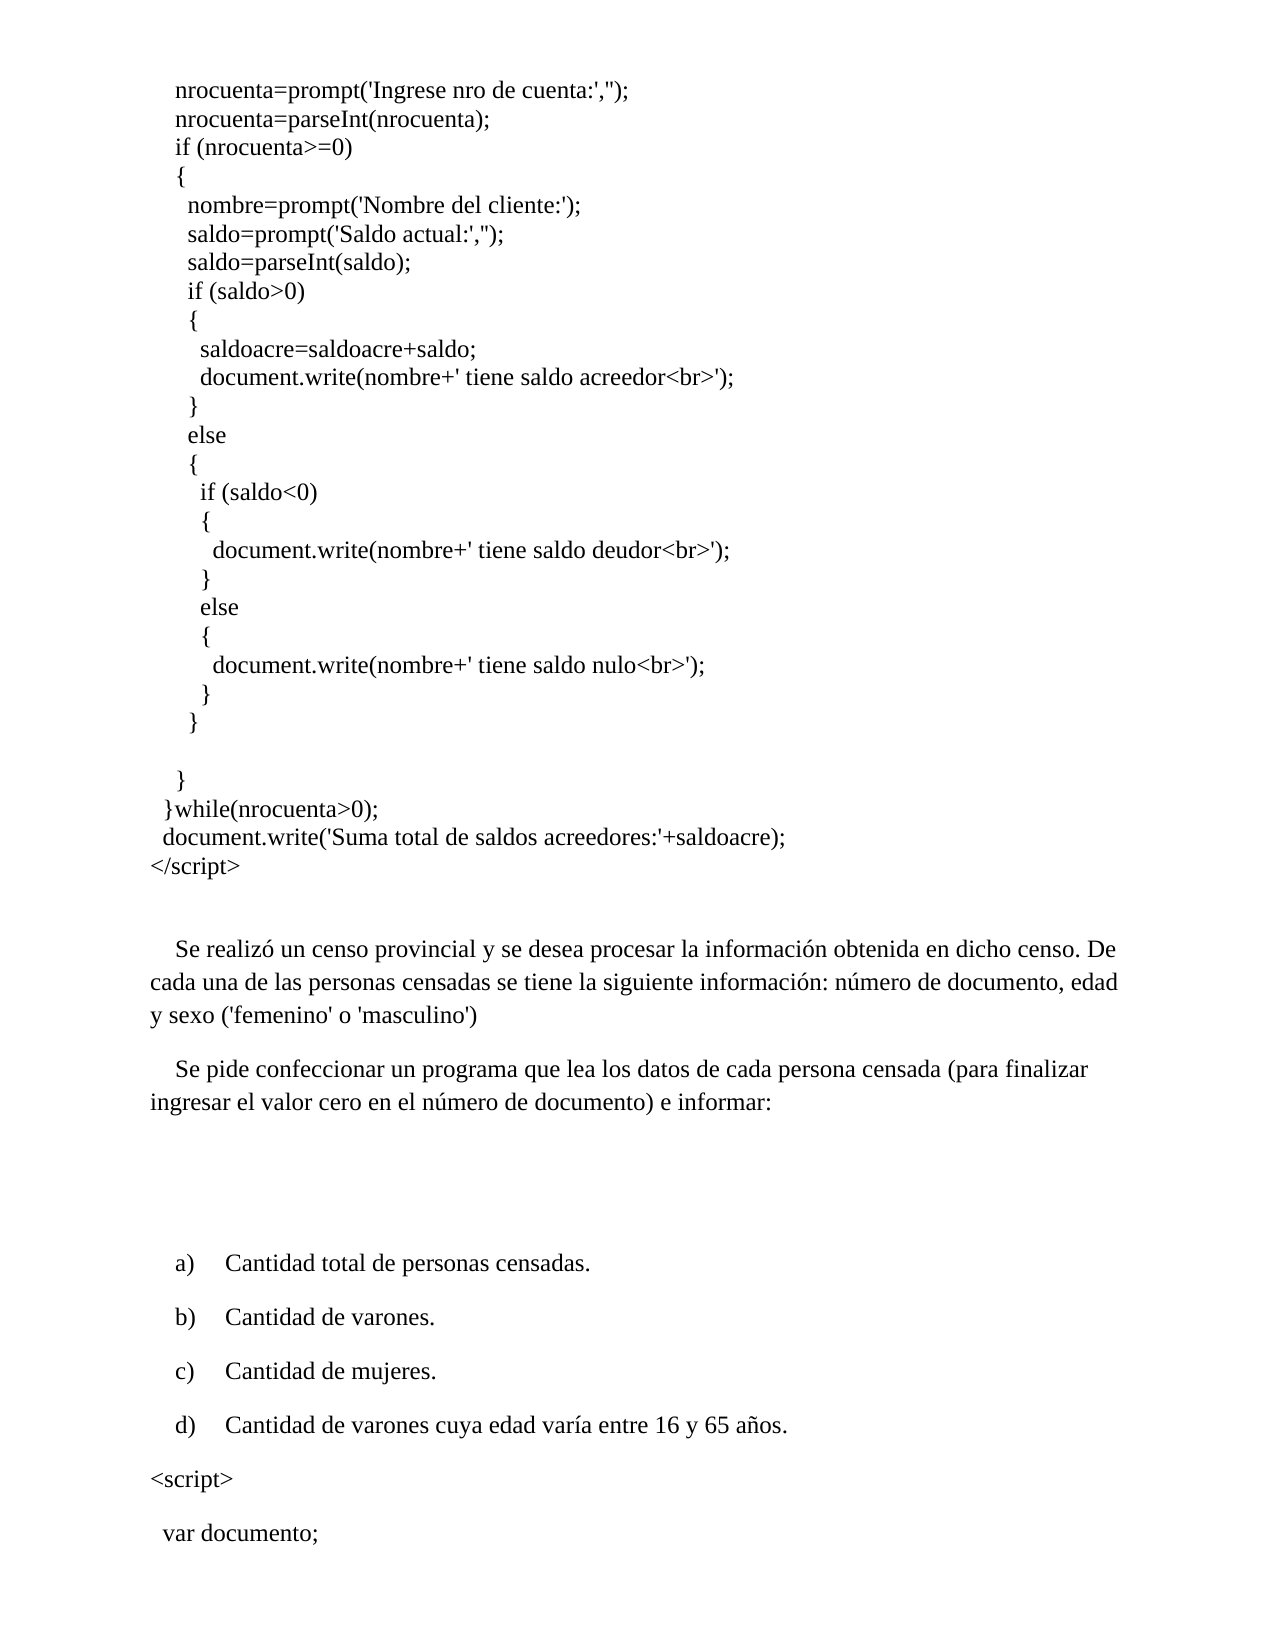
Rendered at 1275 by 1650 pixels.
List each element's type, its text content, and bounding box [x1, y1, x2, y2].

text nrocuenta=parseInt(nrocuenta); [150, 104, 1125, 132]
text } [150, 765, 1125, 794]
text a) Cantidad total de personas censadas. [150, 1248, 1125, 1277]
text </script> [150, 851, 1125, 880]
text } [150, 679, 1125, 707]
text saldo=parseInt(saldo); [150, 247, 1125, 276]
text c) Cantidad de mujeres. [150, 1356, 1125, 1385]
text else [150, 592, 1125, 621]
text <script> [150, 1464, 1125, 1492]
text nrocuenta=prompt('Ingrese nro de cuenta:',''); [150, 75, 1125, 104]
text }while(nrocuenta>0); [150, 794, 1125, 822]
text document.write(nombre+' tiene saldo deudor<br>'); [150, 535, 1125, 564]
text saldoacre=saldoacre+saldo; [150, 334, 1125, 362]
text document.write(nombre+' tiene saldo nulo<br>'); [150, 650, 1125, 679]
text } [150, 391, 1125, 420]
text { [150, 305, 1125, 334]
text if (saldo>0) [150, 276, 1125, 305]
text var documento; [150, 1518, 1125, 1546]
text } [150, 564, 1125, 592]
text else [150, 420, 1125, 449]
text } [150, 707, 1125, 736]
text saldo=prompt('Saldo actual:',''); [150, 219, 1125, 247]
text if (nrocuenta>=0) [150, 132, 1125, 161]
text { [150, 449, 1125, 477]
text { [150, 621, 1125, 650]
text { [150, 506, 1125, 535]
text Se realizó un censo provincial y se desea procesar la información obtenida en dicho censo. De cada una de las personas censadas se tiene la siguiente información: número de documento, edad y sexo ('femenino' o 'masculino') [150, 934, 1125, 1029]
text nombre=prompt('Nombre del cliente:'); [150, 190, 1125, 219]
text { [150, 161, 1125, 190]
text d) Cantidad de varones cuya edad varía entre 16 y 65 años. [150, 1410, 1125, 1439]
text if (saldo<0) [150, 477, 1125, 506]
text b) Cantidad de varones. [150, 1302, 1125, 1331]
text Se pide confeccionar un programa que lea los datos de cada persona censada (para finalizar ingresar el valor cero en el número de documento) e informar: [150, 1054, 1125, 1116]
text document.write('Suma total de saldos acreedores:'+saldoacre); [150, 822, 1125, 851]
text document.write(nombre+' tiene saldo acreedor<br>'); [150, 362, 1125, 391]
